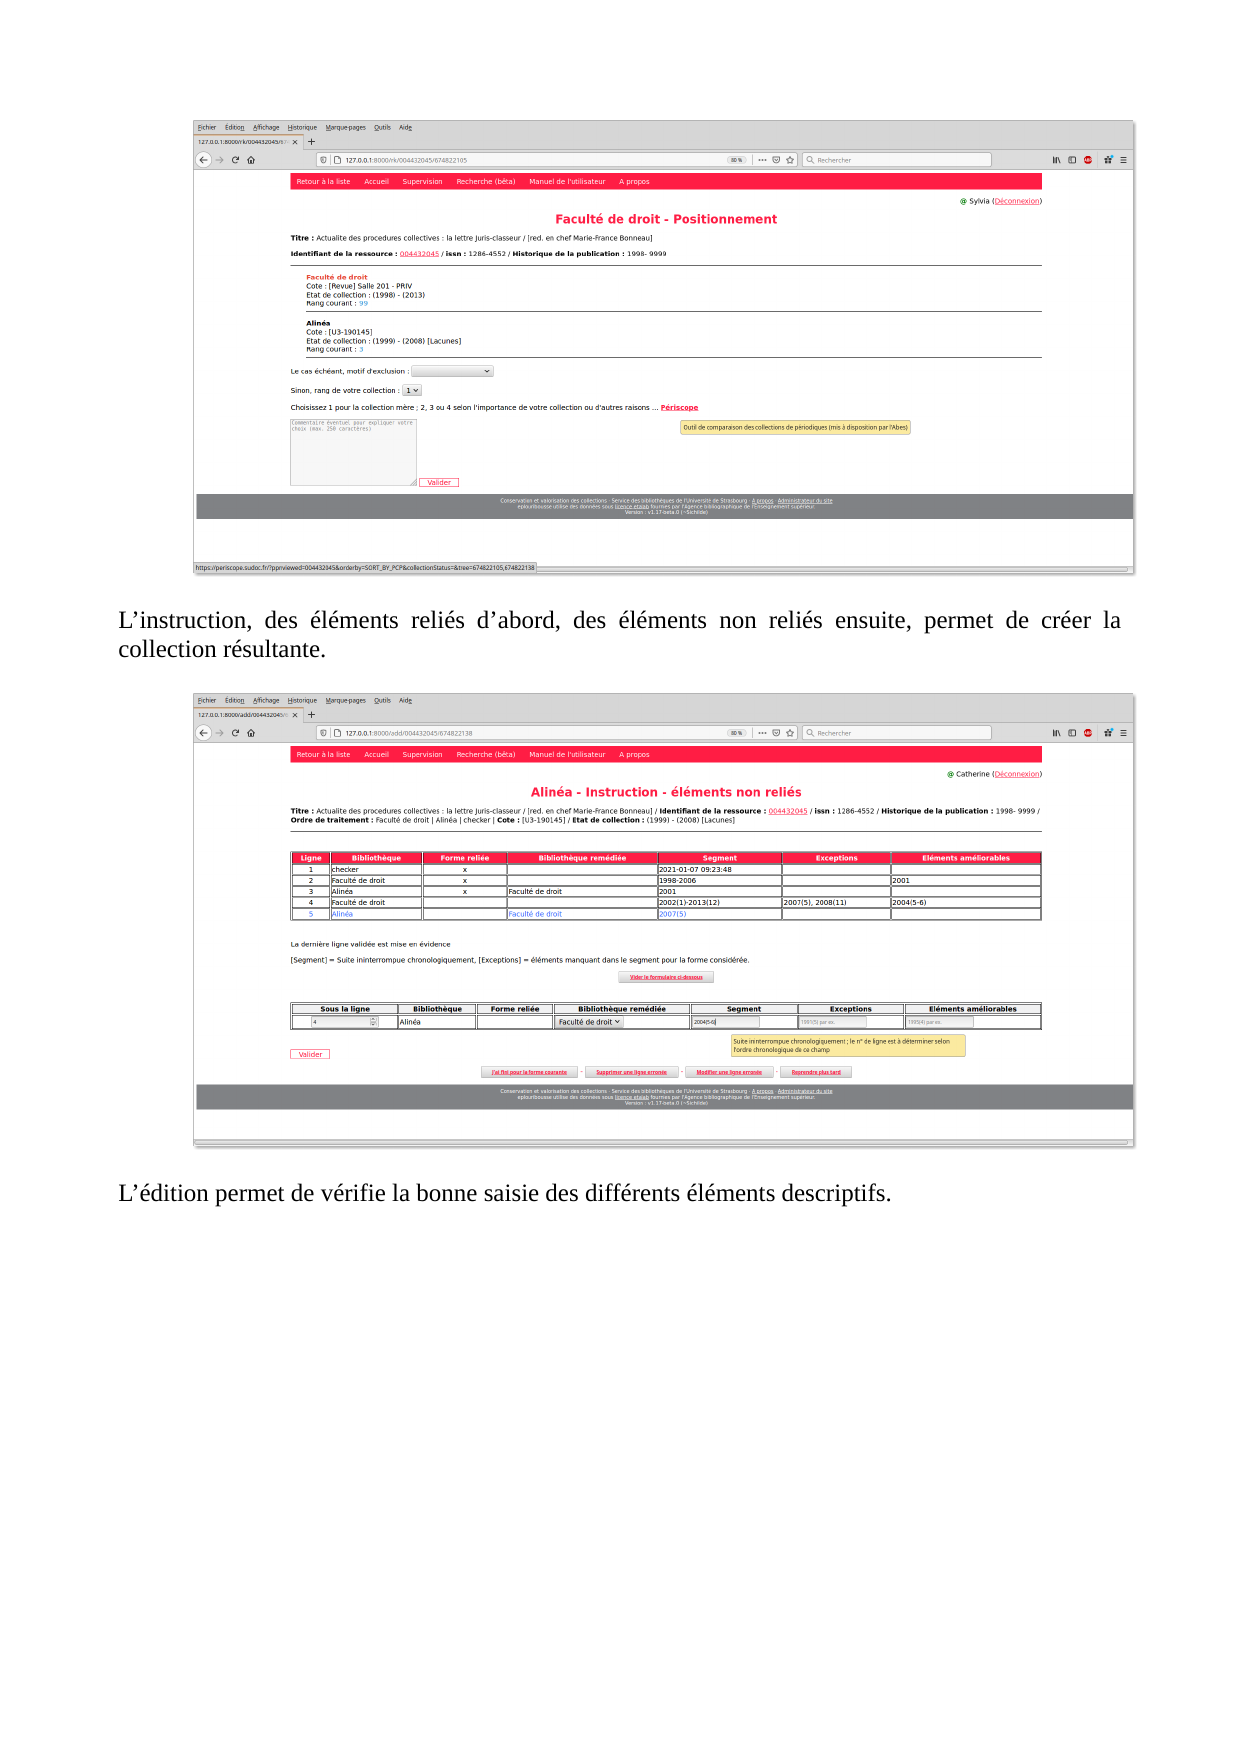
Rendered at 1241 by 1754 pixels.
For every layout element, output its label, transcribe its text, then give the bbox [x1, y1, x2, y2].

picture [191, 691, 1137, 1150]
text L’édition permet de vérifie la bonne saisie des différents éléments descriptifs. [118, 1178, 1122, 1207]
text L’instruction, des éléments reliés d’abord, des éléments non reliés ensuite, permet de créer la collection résultante. [118, 605, 1122, 663]
picture [191, 118, 1137, 577]
